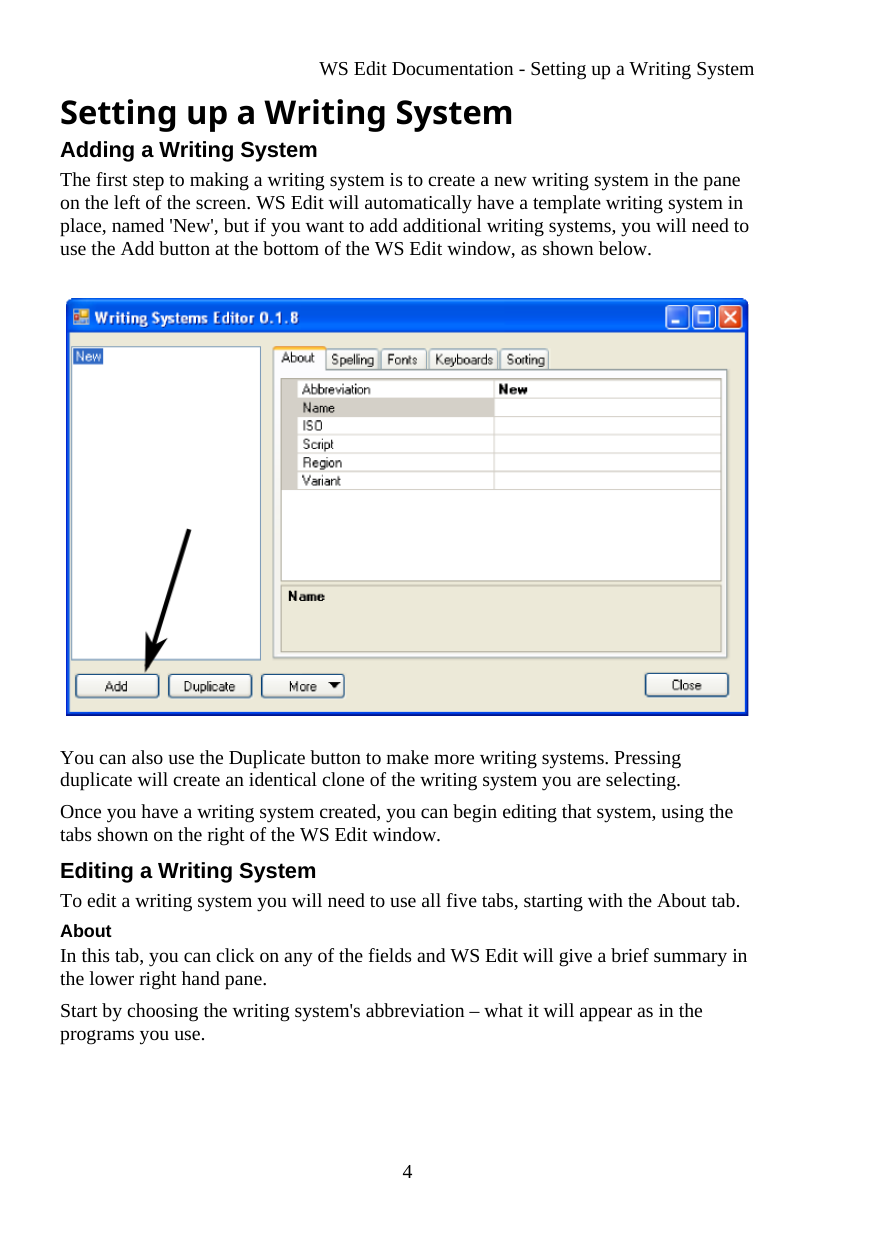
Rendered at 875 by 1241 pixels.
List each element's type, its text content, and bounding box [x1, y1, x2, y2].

text In this tab, you can click on any of the fields and WS Edit will give a brief summary in the lower right hand pane. [60, 944, 754, 990]
picture [66, 298, 749, 716]
subtitle Adding a Writing System [60, 137, 754, 162]
text You can also use the Duplicate button to make more writing systems. Pressing duplicate will create an identical clone of the writing system you are selecting. [60, 269, 754, 791]
subtitle Setting up a Writing System [60, 90, 754, 134]
text Once you have a writing system created, you can begin editing that system, using the tabs shown on the right of the WS Edit window. [60, 800, 754, 846]
subtitle About [60, 921, 754, 941]
text To edit a writing system you will need to use all five tabs, starting with the About tab. [60, 889, 754, 912]
subtitle Editing a Writing System [60, 858, 754, 883]
text The first step to making a writing system is to create a new writing system in the pane on the left of the screen. WS Edit will automatically have a template writing system in place, named 'New', but if you want to add additional writing systems, you will need to use the Add button at the bottom of the WS Edit window, as shown below. [60, 168, 754, 260]
text Start by choosing the writing system's abbreviation – what it will appear as in the programs you use. [60, 999, 754, 1044]
